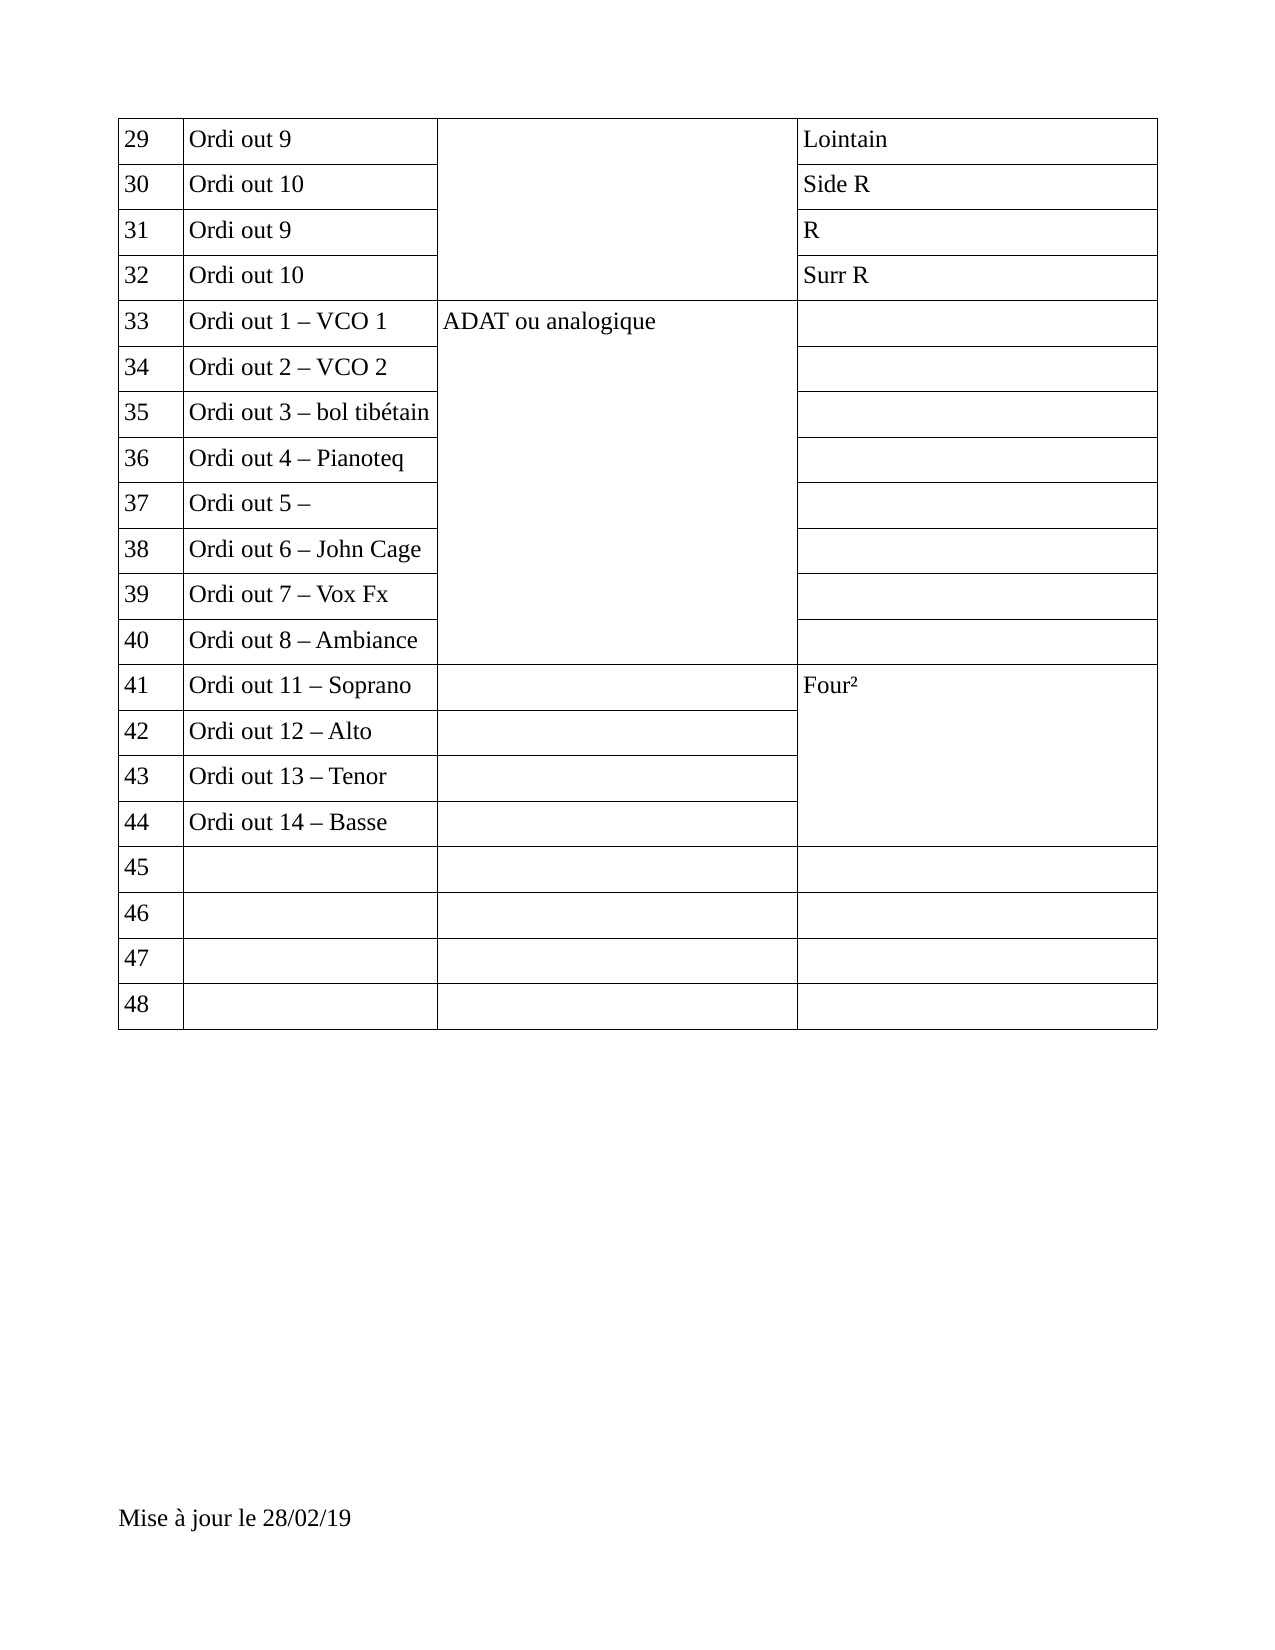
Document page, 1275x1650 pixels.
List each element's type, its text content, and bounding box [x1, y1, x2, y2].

table_cell 48 [119, 984, 183, 1028]
table_cell 47 [119, 939, 183, 983]
table_cell [438, 984, 797, 1028]
table_cell [438, 665, 797, 710]
table_cell [184, 939, 437, 983]
table_cell [438, 847, 797, 892]
table_cell 32 [119, 256, 183, 300]
table_cell Ordi out 13 – Tenor [184, 756, 437, 801]
table_cell Four² [798, 665, 1157, 846]
table_cell 35 [119, 392, 183, 437]
table_cell 30 [119, 165, 183, 209]
table_cell Ordi out 3 – bol tibétain [184, 392, 437, 437]
table_cell 33 [119, 301, 183, 346]
table_cell [798, 893, 1157, 937]
table_cell [798, 438, 1157, 482]
table_cell 46 [119, 893, 183, 937]
table_cell Lointain [798, 119, 1157, 164]
table_cell 40 [119, 620, 183, 664]
table_cell [438, 756, 797, 801]
table_cell Ordi out 4 – Pianoteq [184, 438, 437, 482]
table_cell 43 [119, 756, 183, 801]
table_cell [798, 939, 1157, 983]
table_cell 36 [119, 438, 183, 482]
table_cell R [798, 210, 1157, 255]
table_cell [798, 574, 1157, 619]
table_cell [438, 711, 797, 755]
table_cell Ordi out 5 – [184, 483, 437, 528]
table_cell [438, 939, 797, 983]
table_cell Ordi out 11 – Soprano [184, 665, 437, 710]
table_cell 41 [119, 665, 183, 710]
table_cell Ordi out 6 – John Cage [184, 529, 437, 573]
table_cell 38 [119, 529, 183, 573]
table_cell [798, 529, 1157, 573]
table_cell [184, 893, 437, 937]
table_cell Ordi out 14 – Basse [184, 802, 437, 846]
table_cell [798, 301, 1157, 346]
table_cell [798, 392, 1157, 437]
table_cell [438, 893, 797, 937]
table_cell Ordi out 9 [184, 210, 437, 255]
table_cell [438, 119, 797, 300]
table_cell [798, 620, 1157, 664]
table_cell [438, 802, 797, 846]
table_cell 45 [119, 847, 183, 892]
table_cell 37 [119, 483, 183, 528]
table_cell 31 [119, 210, 183, 255]
table_cell [184, 984, 437, 1028]
table_cell Ordi out 7 – Vox Fx [184, 574, 437, 619]
table_cell 42 [119, 711, 183, 755]
table_cell Ordi out 12 – Alto [184, 711, 437, 755]
table_cell Ordi out 9 [184, 119, 437, 164]
table_cell Ordi out 2 – VCO 2 [184, 347, 437, 391]
table_cell [798, 984, 1157, 1028]
table_cell 29 [119, 119, 183, 164]
table_cell [798, 847, 1157, 892]
table_cell Surr R [798, 256, 1157, 300]
table_cell Ordi out 10 [184, 256, 437, 300]
table_cell [798, 483, 1157, 528]
table_cell 44 [119, 802, 183, 846]
table_cell 39 [119, 574, 183, 619]
table_cell 34 [119, 347, 183, 391]
table_cell [184, 847, 437, 892]
table_cell ADAT ou analogique [438, 301, 797, 664]
table_cell Ordi out 8 – Ambiance [184, 620, 437, 664]
table_cell [798, 347, 1157, 391]
table_cell Ordi out 1 – VCO 1 [184, 301, 437, 346]
table_cell Side R [798, 165, 1157, 209]
table_cell Ordi out 10 [184, 165, 437, 209]
